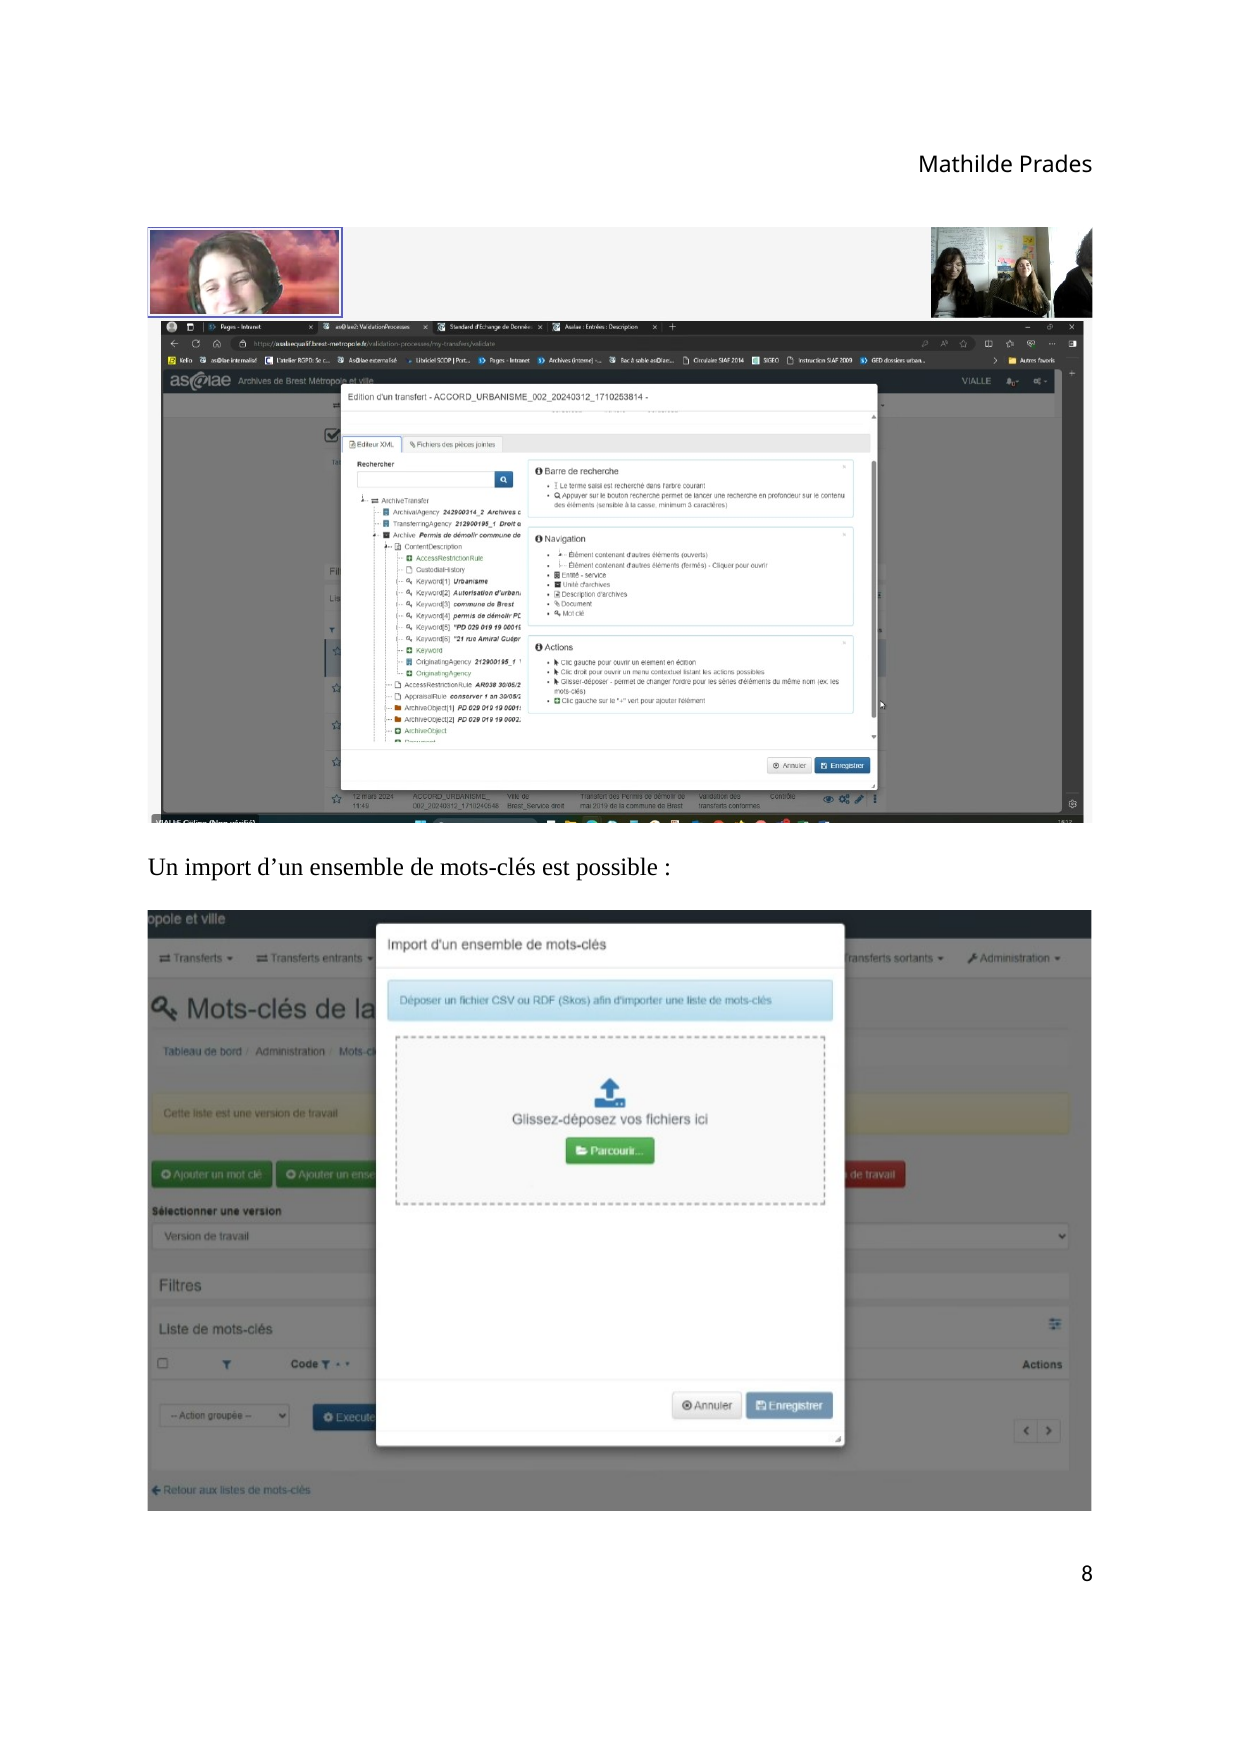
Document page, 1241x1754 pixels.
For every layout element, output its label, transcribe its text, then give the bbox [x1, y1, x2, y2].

text Un import d’un ensemble de mots-clés est possible : [148, 852, 1093, 881]
picture [147, 910, 1092, 1511]
picture [147, 227, 1093, 823]
